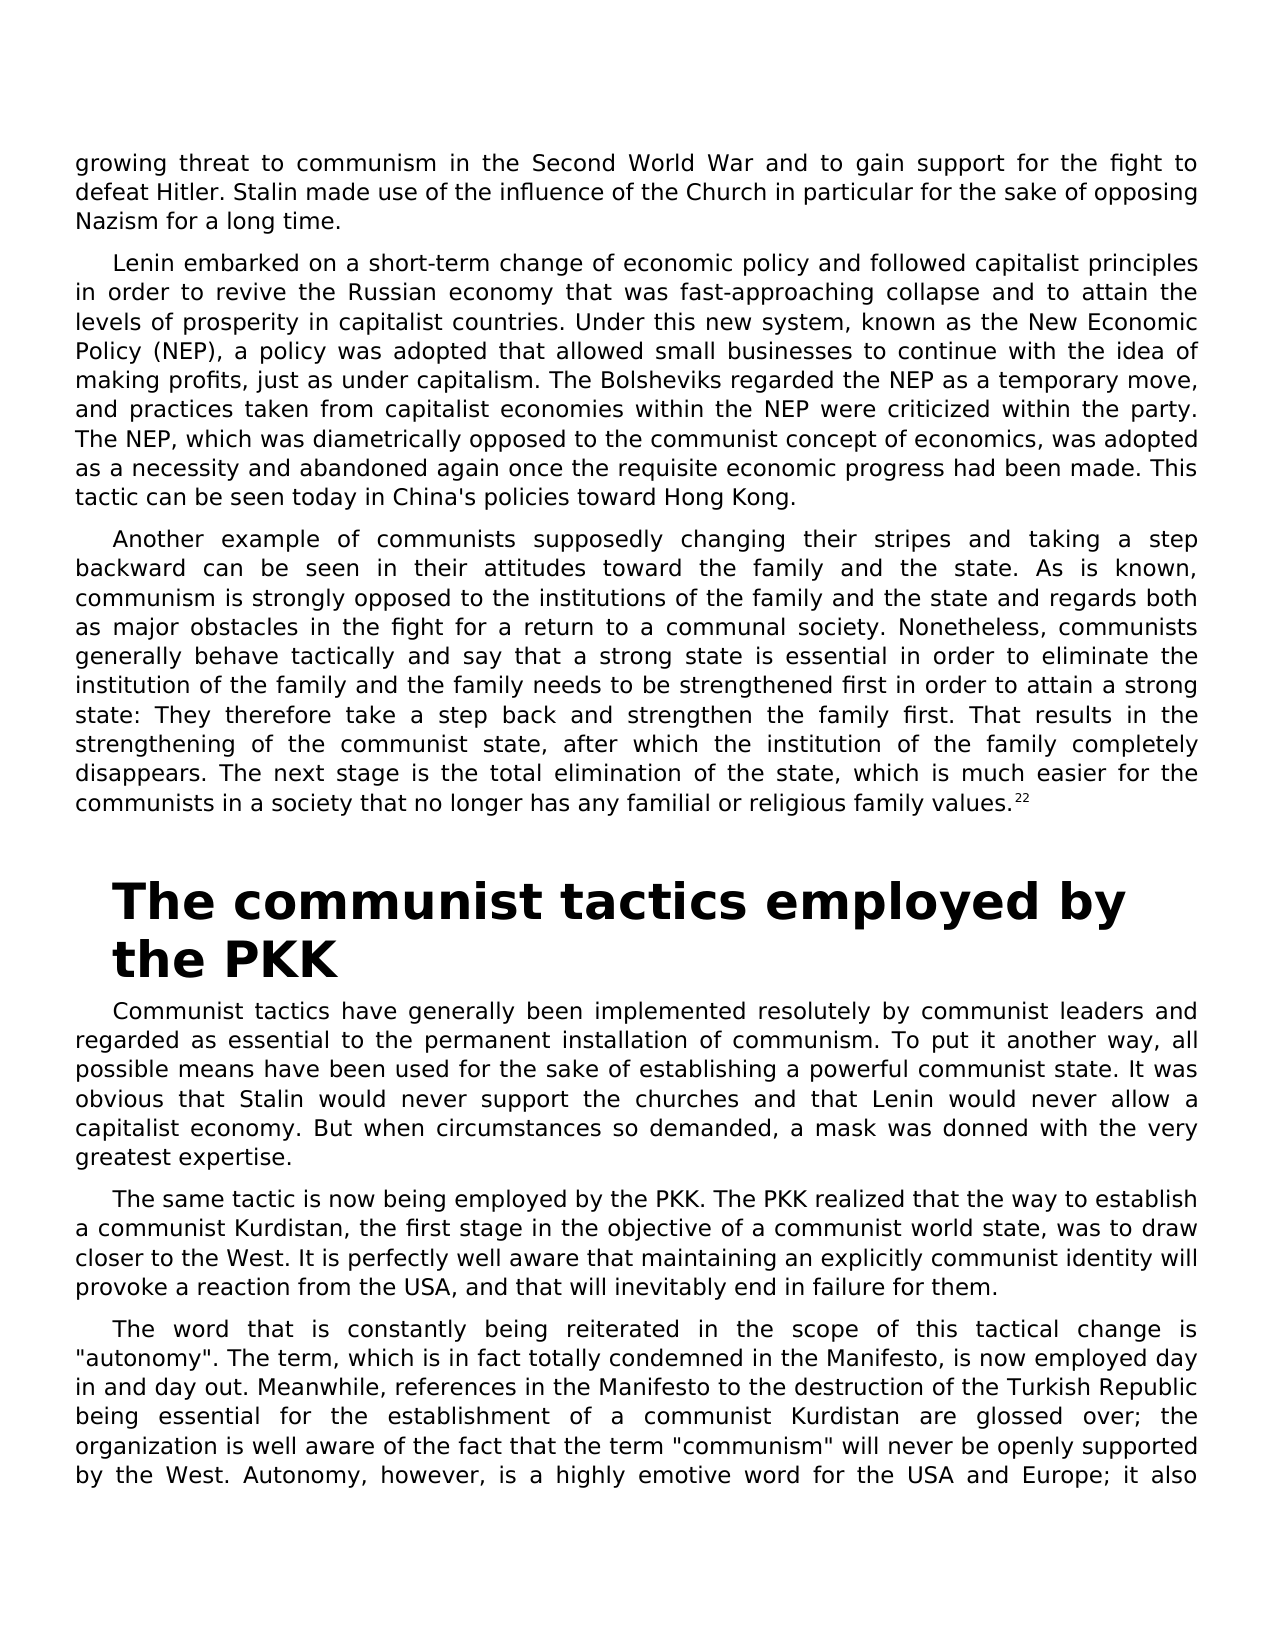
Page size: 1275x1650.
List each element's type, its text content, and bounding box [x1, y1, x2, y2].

text Lenin embarked on a short-term change of economic policy and followed capitalist principles in order to revive the Russian economy that was fast-approaching collapse and to attain the levels of prosperity in capitalist countries. Under this new system, known as the New Economic Policy (NEP), a policy was adopted that allowed small businesses to continue with the idea of making profits, just as under capitalism. The Bolsheviks regarded the NEP as a temporary move, and practices taken from capitalist economies within the NEP were criticized within the party. The NEP, which was diametrically opposed to the communist concept of economics, was adopted as a necessity and abandoned again once the requisite economic progress had been made. This tactic can be seen today in China's policies toward Hong Kong. [75, 250, 1200, 511]
text Another example of communists supposedly changing their stripes and taking a step backward can be seen in their attitudes toward the family and the state. As is known, communism is strongly opposed to the institutions of the family and the state and regards both as major obstacles in the fight for a return to a communal society. Nonetheless, communists generally behave tactically and say that a strong state is essential in order to eliminate the institution of the family and the family needs to be strengthened first in order to attain a strong state: They therefore take a step back and strengthen the family first. That results in the strengthening of the communist state, after which the institution of the family completely disappears. The next stage is the total elimination of the state, which is much easier for the communists in a society that no longer has any familial or religious family values.22 [75, 526, 1200, 816]
subtitle The communist tactics employed by the PKK [112, 873, 1200, 990]
text The same tactic is now being employed by the PKK. The PKK realized that the way to establish a communist Kurdistan, the first stage in the objective of a communist world state, was to draw closer to the West. It is perfectly well aware that maintaining an explicitly communist identity will provoke a reaction from the USA, and that will inevitably end in failure for them. [75, 1186, 1200, 1301]
text Communist tactics have generally been implemented resolutely by communist leaders and regarded as essential to the permanent installation of communism. To put it another way, all possible means have been used for the sake of establishing a powerful communist state. It was obvious that Stalin would never support the churches and that Lenin would never allow a capitalist economy. But when circumstances so demanded, a mask was donned with the very greatest expertise. [75, 998, 1200, 1171]
text The word that is constantly being reiterated in the scope of this tactical change is "autonomy". The term, which is in fact totally condemned in the Manifesto, is now employed day in and day out. Meanwhile, references in the Manifesto to the destruction of the Turkish Republic being essential for the establishment of a communist Kurdistan are glossed over; the organization is well aware of the fact that the term "communism" will never be openly supported by the West. Autonomy, however, is a highly emotive word for the USA and Europe; it also [75, 1316, 1200, 1489]
text growing threat to communism in the Second World War and to gain support for the fight to defeat Hitler. Stalin made use of the influence of the Church in particular for the sake of opposing Nazism for a long time. [75, 150, 1200, 235]
